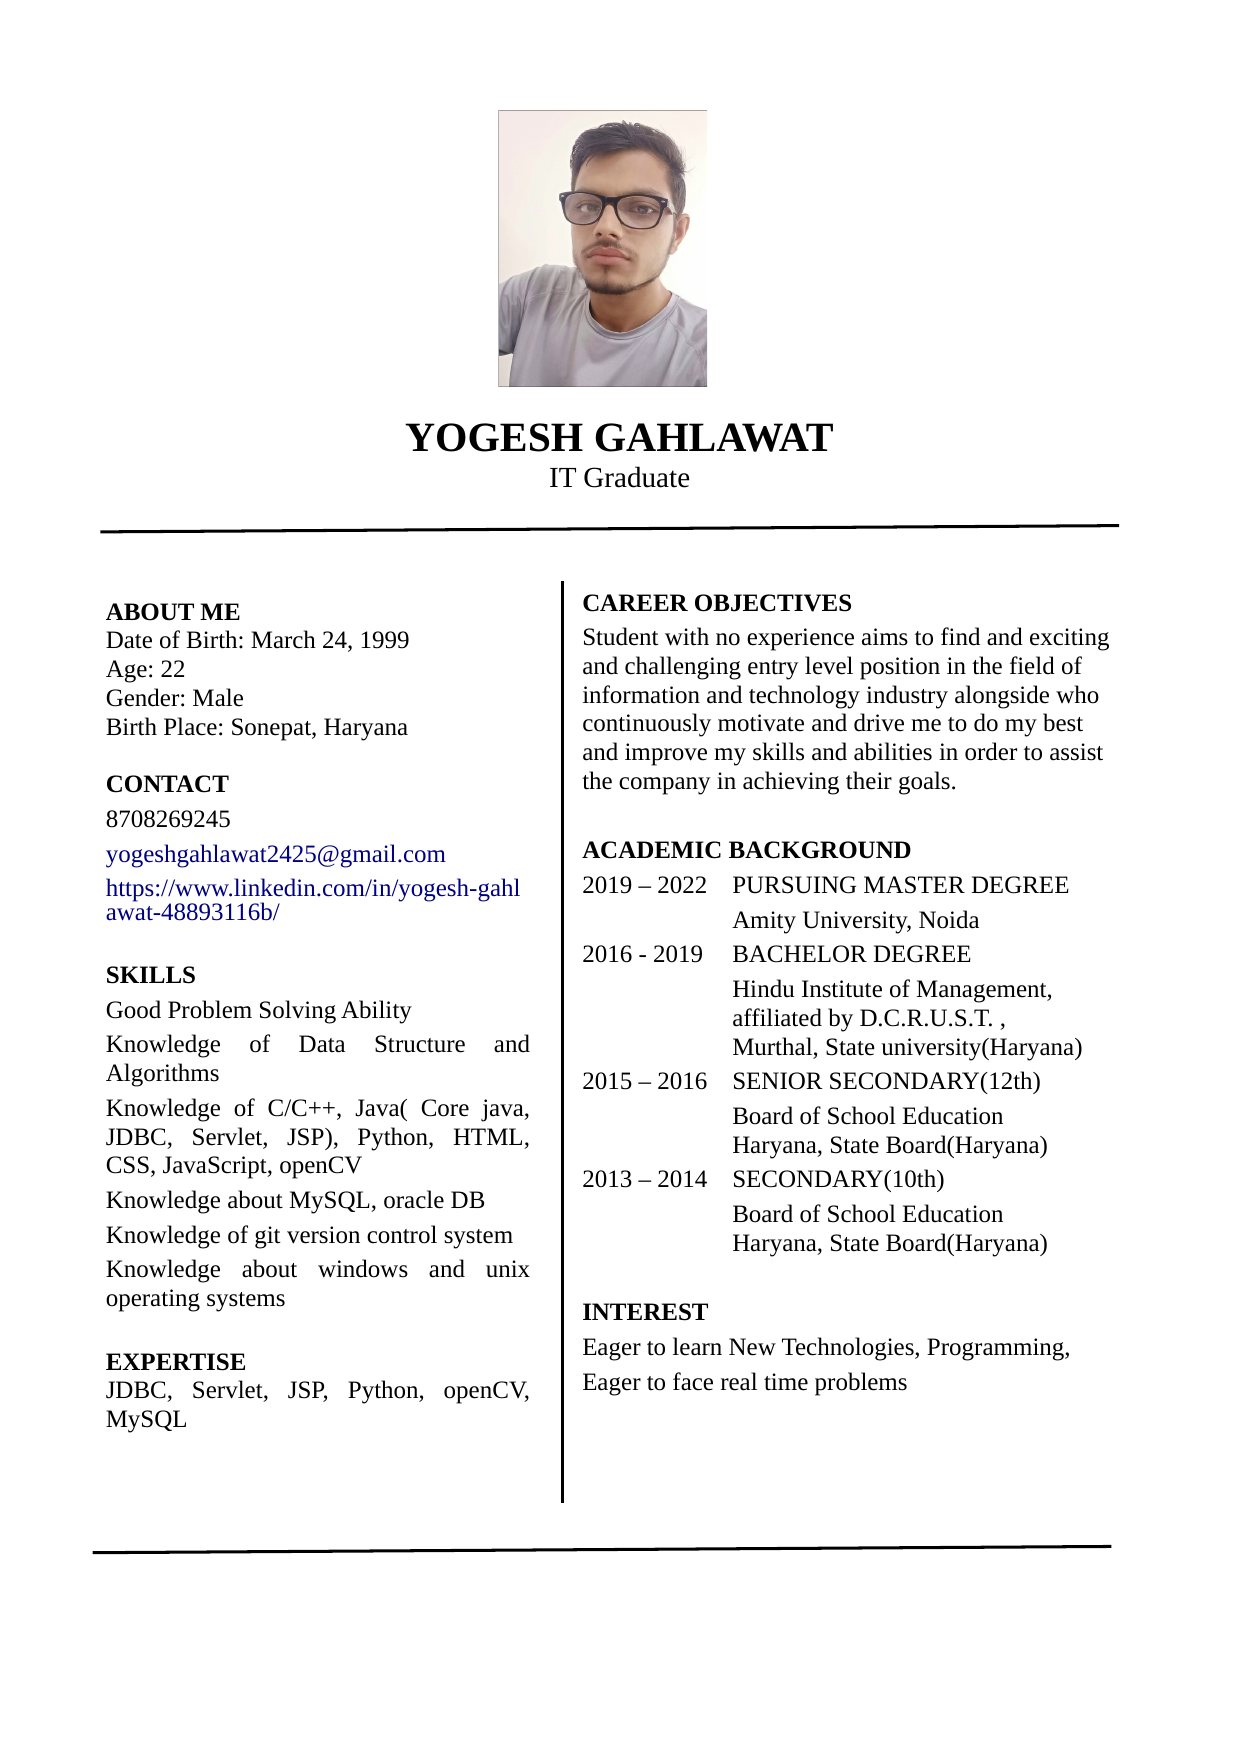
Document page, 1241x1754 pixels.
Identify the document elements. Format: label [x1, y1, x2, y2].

picture [498, 110, 708, 387]
